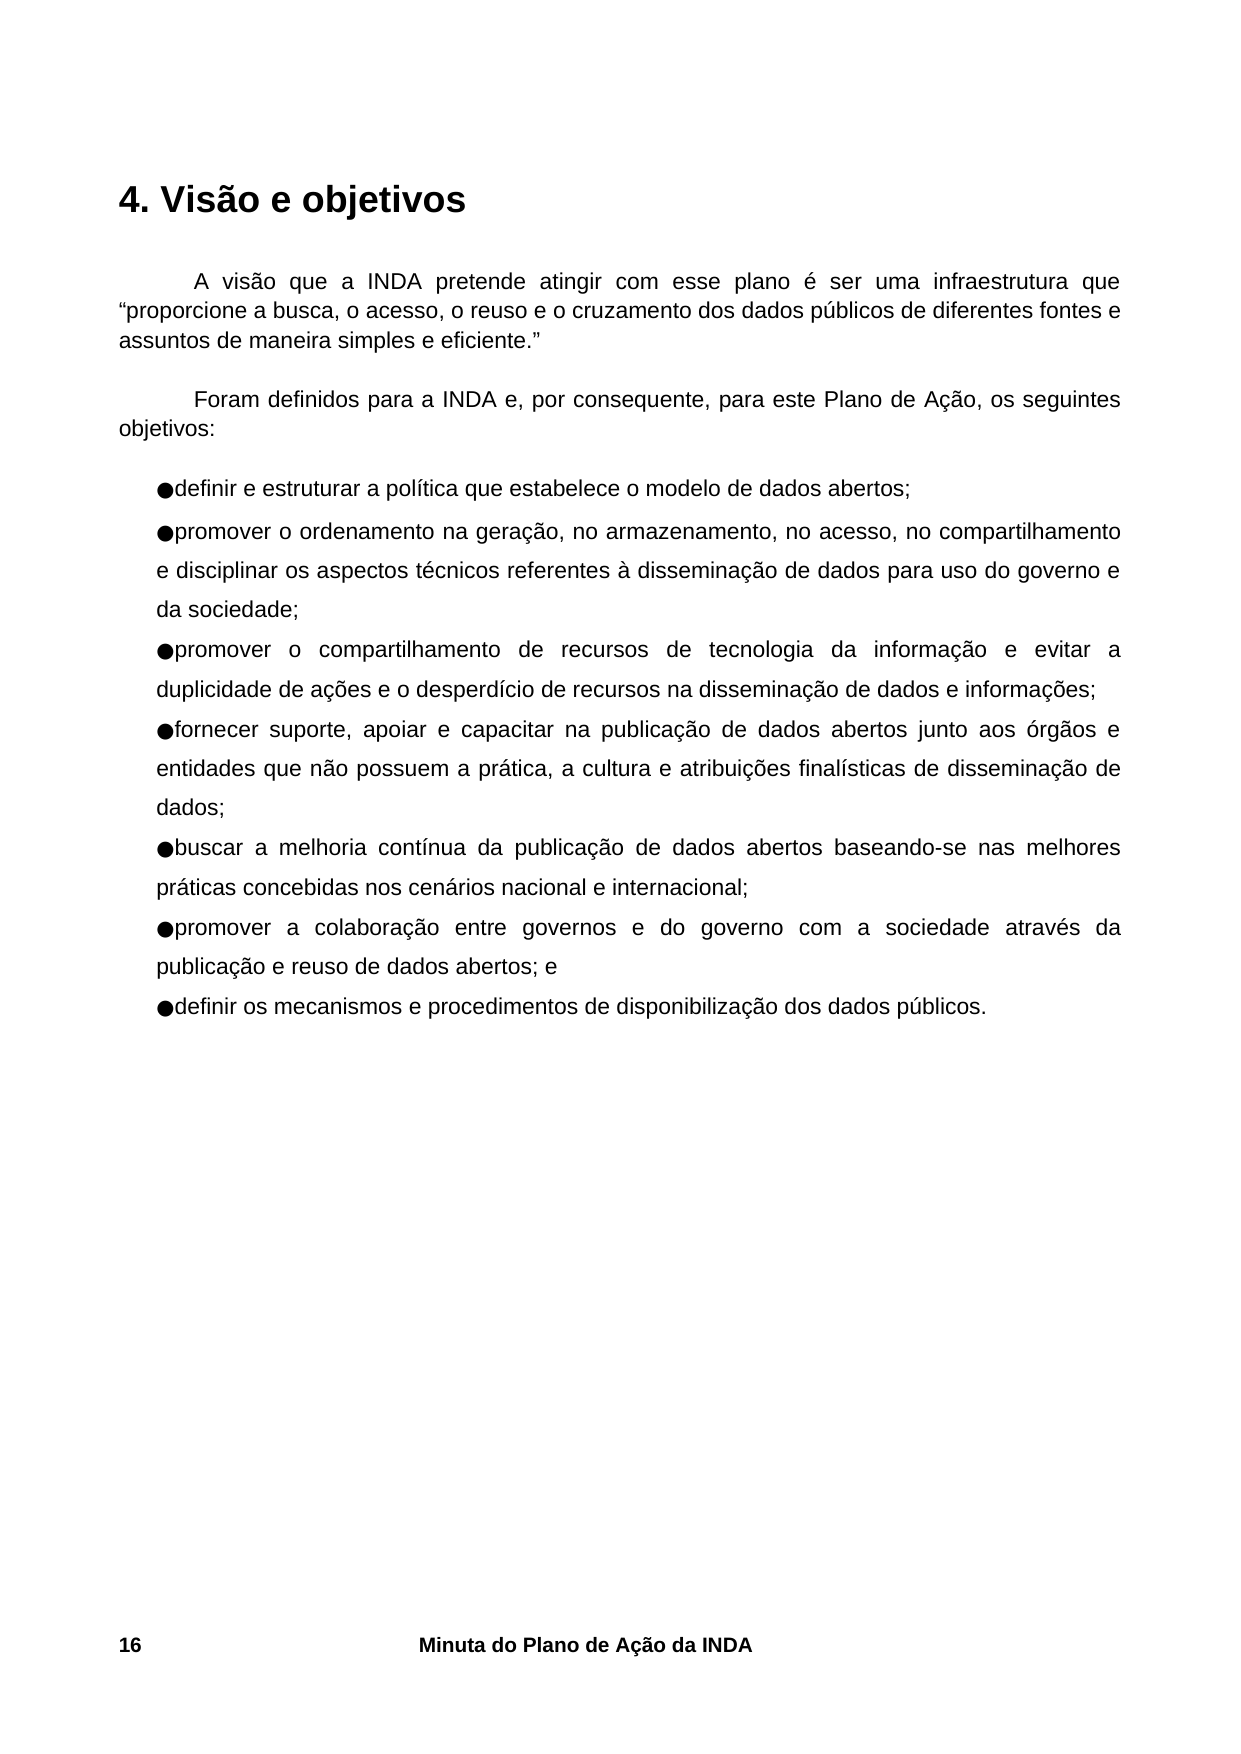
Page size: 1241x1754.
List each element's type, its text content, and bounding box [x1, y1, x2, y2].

list buscar a melhoria contínua da publicação de dados abertos baseando-se nas melhores práticas concebidas nos cenários nacional e internacional; [118, 833, 1122, 900]
list promover o ordenamento na geração, no armazenamento, no acesso, no compartilhamento e disciplinar os aspectos técnicos referentes à disseminação de dados para uso do governo e da sociedade; [118, 517, 1122, 622]
text A visão que a INDA pretende atingir com esse plano é ser uma infraestrutura que “proporcione a busca, o acesso, o reuso e o cruzamento dos dados públicos de diferentes fontes e assuntos de maneira simples e eficiente.” [118, 269, 1122, 353]
list definir os mecanismos e procedimentos de disponibilização dos dados públicos. [118, 992, 1122, 1021]
subtitle 4. Visão e objetivos [118, 179, 1122, 221]
list promover o compartilhamento de recursos de tecnologia da informação e evitar a duplicidade de ações e o desperdício de recursos na disseminação de dados e informações; [118, 635, 1122, 702]
list fornecer suporte, apoiar e capacitar na publicação de dados abertos junto aos órgãos e entidades que não possuem a prática, a cultura e atribuições finalísticas de disseminação de dados; [118, 715, 1122, 820]
list definir e estruturar a política que estabelece o modelo de dados abertos; [118, 474, 1122, 503]
list promover a colaboração entre governos e do governo com a sociedade através da publicação e reuso de dados abertos; e [118, 913, 1122, 979]
text Foram definidos para a INDA e, por consequente, para este Plano de Ação, os seguintes objetivos: [118, 386, 1122, 441]
